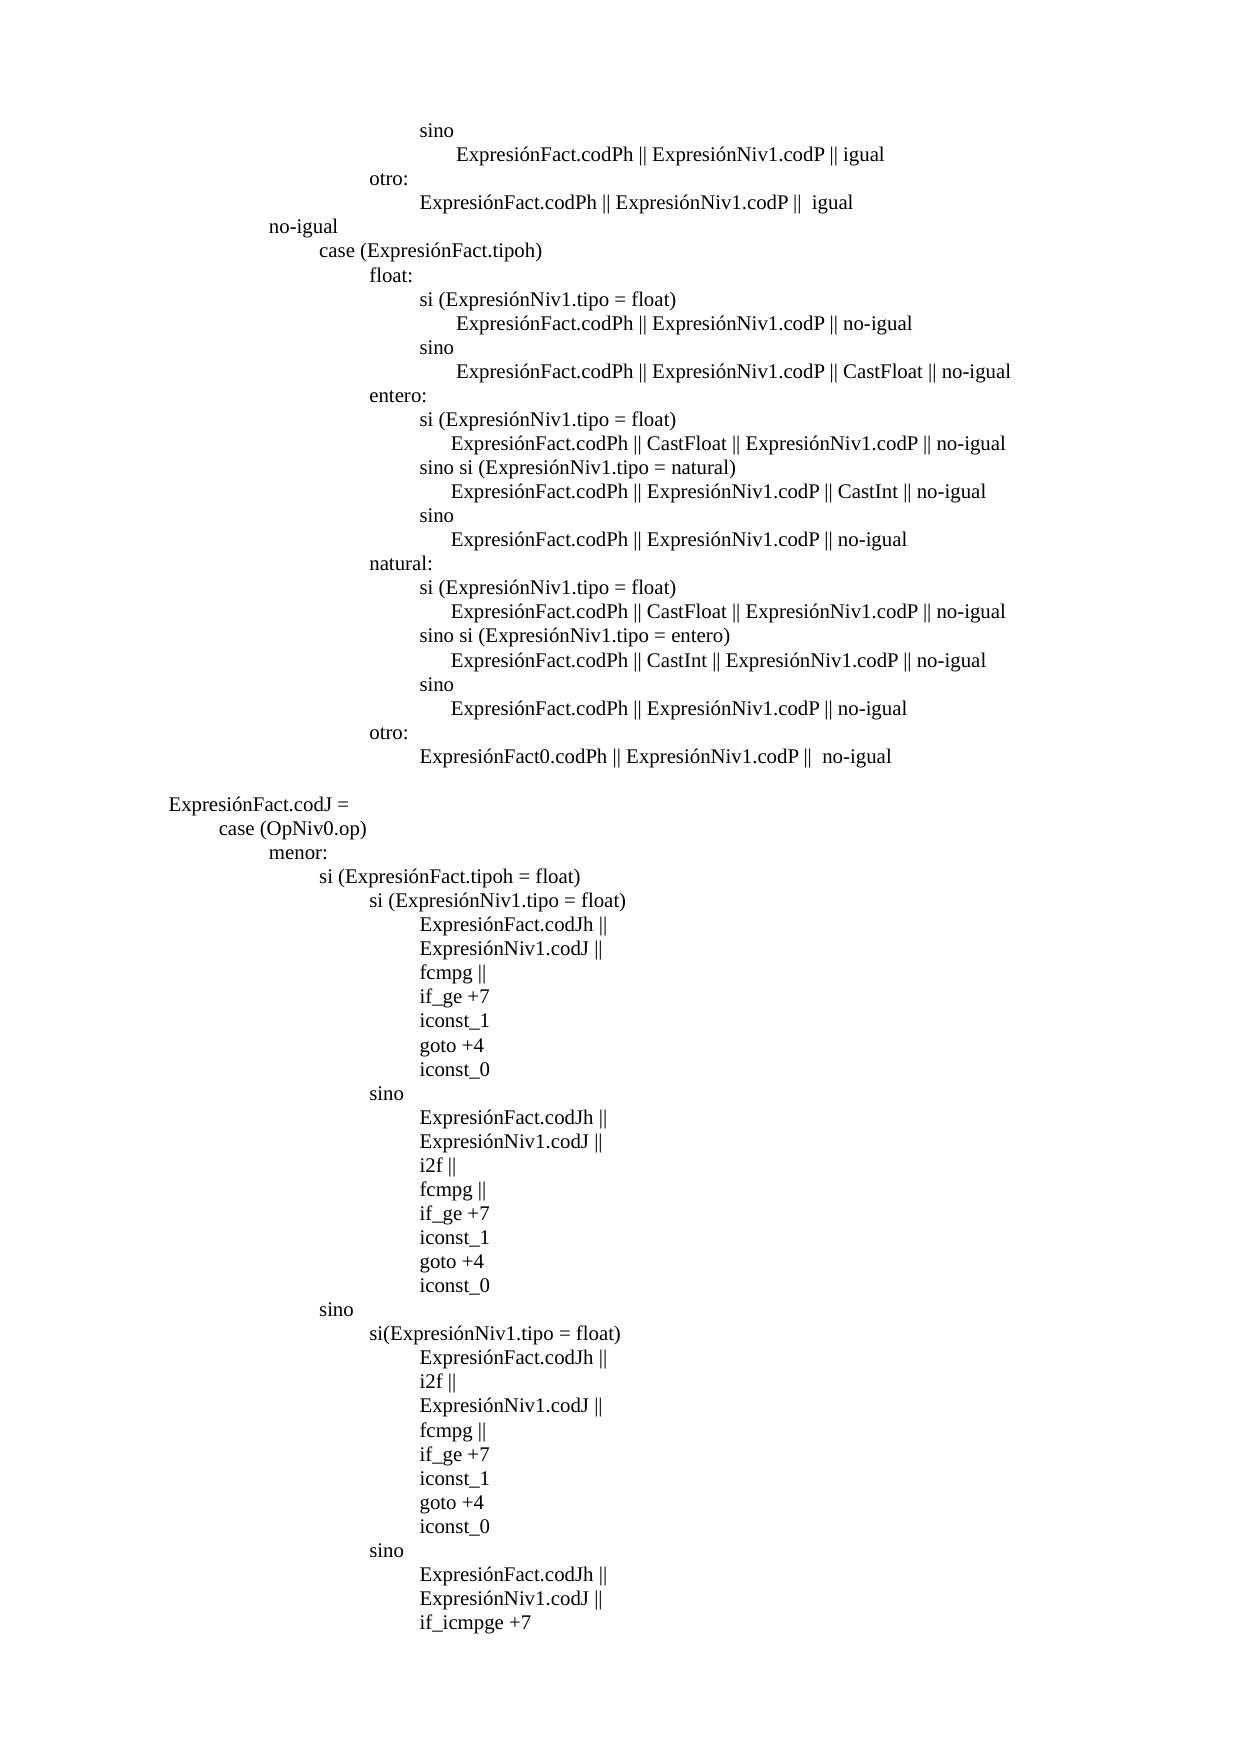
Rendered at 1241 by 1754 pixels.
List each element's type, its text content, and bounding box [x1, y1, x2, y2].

text ExpresiónNiv1.codJ || [118, 1586, 1122, 1610]
text sino [118, 1297, 1122, 1321]
text fcmpg || [118, 960, 1122, 984]
text menor: [118, 840, 1122, 864]
text case (OpNiv0.op) [118, 816, 1122, 840]
text sino [118, 118, 1122, 142]
text ExpresiónFact.codPh || ExpresiónNiv1.codP || no-igual [118, 696, 1122, 720]
text if_ge +7 [118, 984, 1122, 1008]
text fcmpg || [118, 1417, 1122, 1442]
text ExpresiónFact.codJh || [118, 1105, 1122, 1129]
text sino si (ExpresiónNiv1.tipo = natural) [118, 455, 1122, 479]
text goto +4 [118, 1032, 1122, 1057]
text ExpresiónFact.codPh || CastInt || ExpresiónNiv1.codP || no-igual [118, 647, 1122, 672]
text sino [118, 672, 1122, 696]
text ExpresiónFact0.codPh || ExpresiónNiv1.codP || no-igual [118, 744, 1122, 768]
text float: [118, 262, 1122, 287]
text fcmpg || [118, 1177, 1122, 1201]
text otro: [118, 720, 1122, 744]
text ExpresiónFact.codPh || CastFloat || ExpresiónNiv1.codP || no-igual [118, 431, 1122, 455]
text si(ExpresiónNiv1.tipo = float) [118, 1321, 1122, 1345]
text sino [118, 1538, 1122, 1562]
text ExpresiónFact.codPh || ExpresiónNiv1.codP || CastInt || no-igual [118, 479, 1122, 503]
text ExpresiónNiv1.codJ || [118, 1129, 1122, 1153]
text case (ExpresiónFact.tipoh) [118, 238, 1122, 262]
text ExpresiónFact.codPh || ExpresiónNiv1.codP || no-igual [118, 527, 1122, 551]
text ExpresiónFact.codPh || CastFloat || ExpresiónNiv1.codP || no-igual [118, 599, 1122, 623]
text i2f || [118, 1369, 1122, 1393]
text ExpresiónFact.codPh || ExpresiónNiv1.codP || igual [118, 190, 1122, 214]
text sino si (ExpresiónNiv1.tipo = entero) [118, 623, 1122, 647]
text ExpresiónNiv1.codJ || [118, 1393, 1122, 1417]
text if_icmpge +7 [118, 1610, 1122, 1634]
text iconst_0 [118, 1273, 1122, 1297]
text no-igual [118, 214, 1122, 238]
text sino [118, 335, 1122, 359]
text ExpresiónFact.codJh || [118, 1345, 1122, 1369]
text iconst_1 [118, 1225, 1122, 1249]
text sino [118, 1081, 1122, 1105]
text otro: [118, 166, 1122, 190]
text ExpresiónFact.codPh || ExpresiónNiv1.codP || no-igual [118, 311, 1122, 335]
text natural: [118, 551, 1122, 575]
text if_ge +7 [118, 1201, 1122, 1225]
text si (ExpresiónNiv1.tipo = float) [118, 287, 1122, 311]
text entero: [118, 383, 1122, 407]
text ExpresiónNiv1.codJ || [118, 936, 1122, 960]
text si (ExpresiónNiv1.tipo = float) [118, 407, 1122, 431]
text iconst_1 [118, 1008, 1122, 1032]
text goto +4 [118, 1490, 1122, 1514]
text iconst_0 [118, 1057, 1122, 1081]
text iconst_1 [118, 1466, 1122, 1490]
text ExpresiónFact.codJh || [118, 1562, 1122, 1586]
text ExpresiónFact.codJh || [118, 912, 1122, 936]
text if_ge +7 [118, 1442, 1122, 1466]
text si (ExpresiónNiv1.tipo = float) [118, 575, 1122, 599]
text si (ExpresiónNiv1.tipo = float) [118, 888, 1122, 912]
text i2f || [118, 1153, 1122, 1177]
text goto +4 [118, 1249, 1122, 1273]
text ExpresiónFact.codPh || ExpresiónNiv1.codP || CastFloat || no-igual [118, 359, 1122, 383]
text ExpresiónFact.codJ = [118, 792, 1122, 816]
text ExpresiónFact.codPh || ExpresiónNiv1.codP || igual [118, 142, 1122, 166]
text sino [118, 503, 1122, 527]
text iconst_0 [118, 1514, 1122, 1538]
text si (ExpresiónFact.tipoh = float) [118, 864, 1122, 888]
